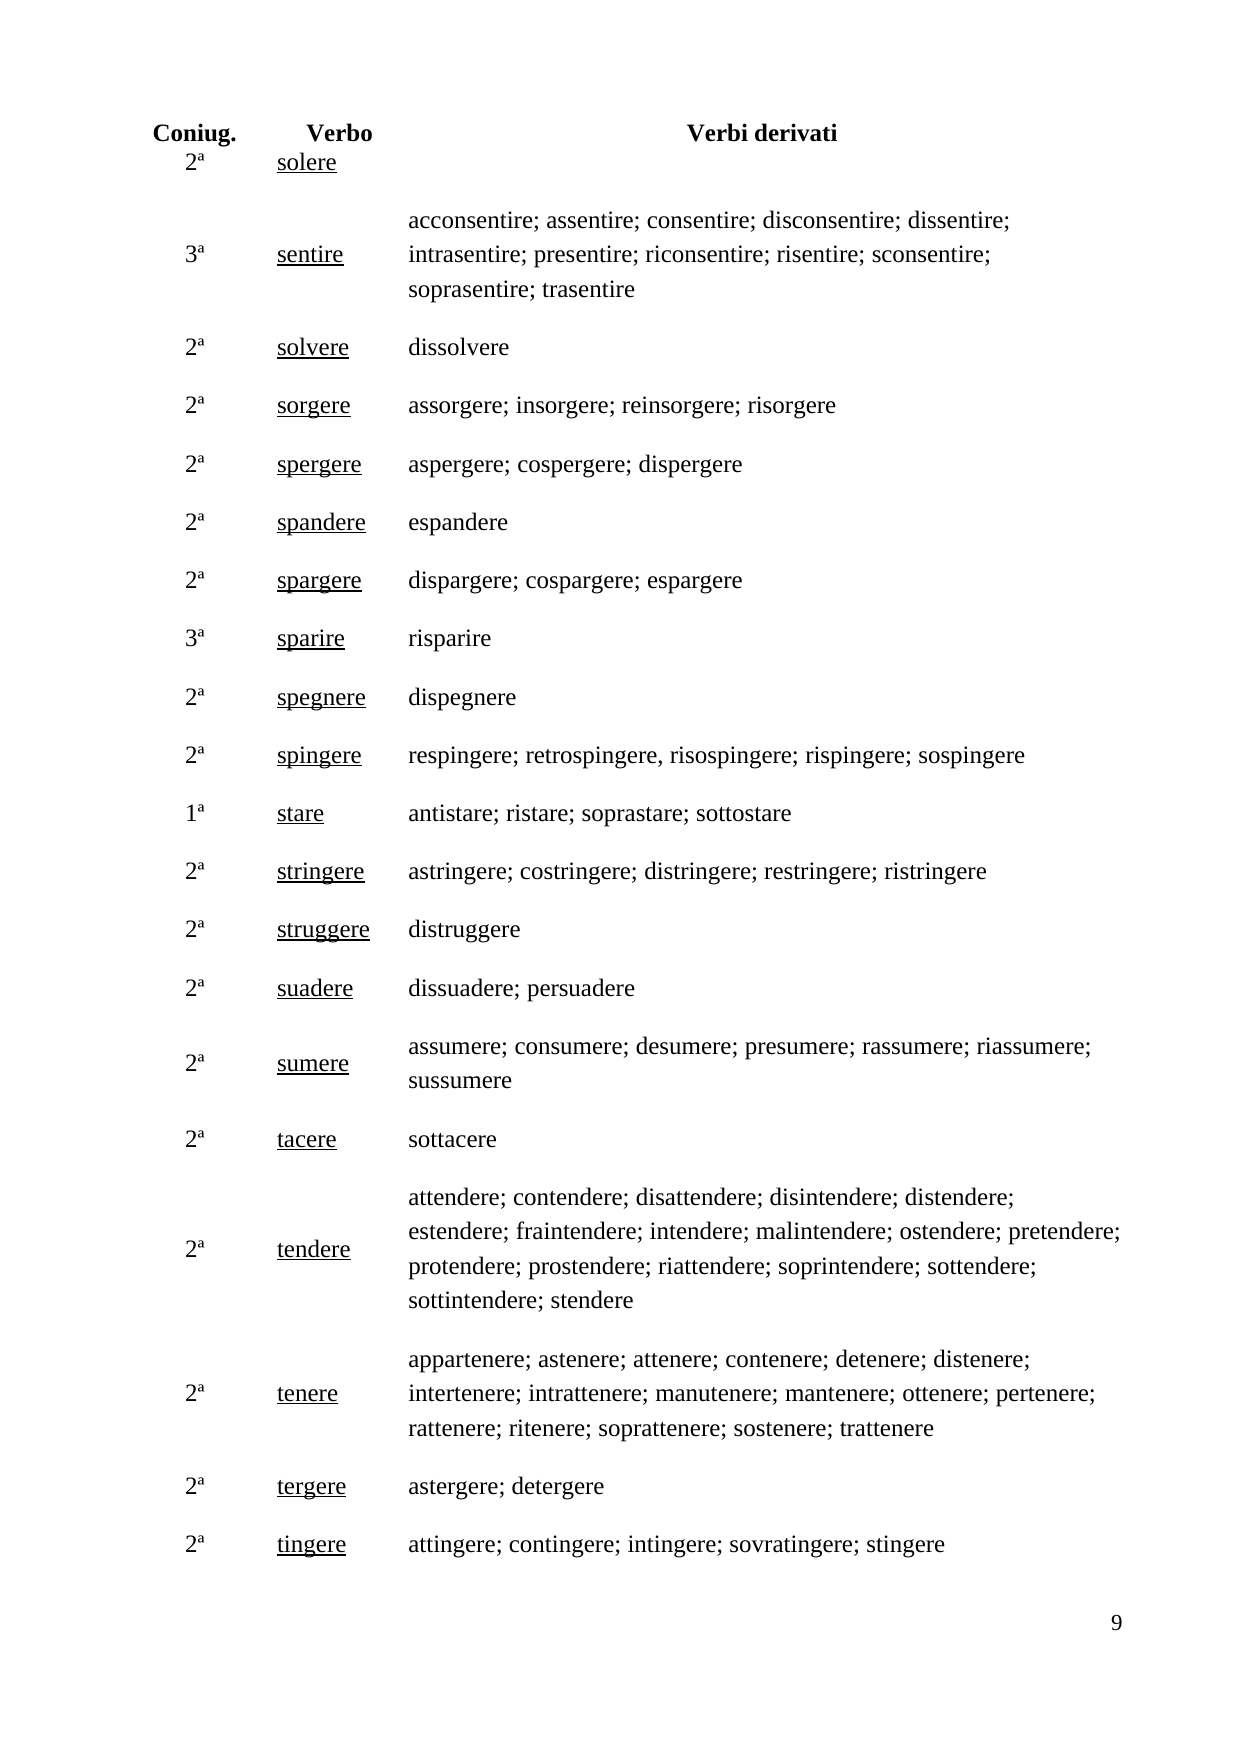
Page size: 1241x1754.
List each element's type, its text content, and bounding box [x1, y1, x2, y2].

table_cell 2ª [118, 565, 277, 623]
table_cell spingere [277, 740, 408, 798]
table_cell 2ª [118, 391, 277, 449]
table_cell dispegnere [408, 682, 1122, 740]
table_cell aspergere; cospergere; dispergere [408, 449, 1122, 507]
table_cell 2ª [118, 1344, 277, 1471]
table_cell dissuadere; persuadere [408, 973, 1122, 1031]
table_cell spandere [277, 507, 408, 565]
table_cell sorgere [277, 391, 408, 449]
table_cell 3ª [118, 624, 277, 682]
table_cell 2ª [118, 507, 277, 565]
table_cell 2ª [118, 682, 277, 740]
table_cell 2ª [118, 1124, 277, 1182]
table_cell tingere [277, 1529, 408, 1558]
table_header Verbi derivati [408, 118, 1122, 147]
table_cell struggere [277, 915, 408, 973]
table_cell spargere [277, 565, 408, 623]
table_cell 2ª [118, 973, 277, 1031]
table_cell appartenere; astenere; attenere; contenere; detenere; distenere; intertenere; intrattenere; manutenere; mantenere; ottenere; pertenere; rattenere; ritenere; soprattenere; sostenere; trattenere [408, 1344, 1122, 1471]
table_cell spergere [277, 449, 408, 507]
table_cell 2ª [118, 915, 277, 973]
table_cell stare [277, 798, 408, 856]
table_cell 2ª [118, 449, 277, 507]
table_cell respingere; retrospingere, risospingere; rispingere; sospingere [408, 740, 1122, 798]
table_cell 2ª [118, 147, 277, 205]
table_cell [408, 147, 1122, 205]
table_cell astringere; costringere; distringere; restringere; ristringere [408, 856, 1122, 914]
table_cell assorgere; insorgere; reinsorgere; risorgere [408, 391, 1122, 449]
table_cell espandere [408, 507, 1122, 565]
table_cell spegnere [277, 682, 408, 740]
table_cell tacere [277, 1124, 408, 1182]
table_cell dispargere; cospargere; espargere [408, 565, 1122, 623]
table_cell attingere; contingere; intingere; sovratingere; stingere [408, 1529, 1122, 1558]
table_cell 1ª [118, 798, 277, 856]
table_cell distruggere [408, 915, 1122, 973]
table_cell antistare; ristare; soprastare; sottostare [408, 798, 1122, 856]
table_cell astergere; detergere [408, 1471, 1122, 1529]
table_cell tergere [277, 1471, 408, 1529]
table_cell 2ª [118, 1182, 277, 1344]
table_cell suadere [277, 973, 408, 1031]
table_cell sottacere [408, 1124, 1122, 1182]
table_cell sumere [277, 1031, 408, 1124]
table_cell dissolvere [408, 332, 1122, 391]
table_cell acconsentire; assentire; consentire; disconsentire; dissentire; intrasentire; presentire; riconsentire; risentire; sconsentire; soprasentire; trasentire [408, 205, 1122, 332]
table_cell 2ª [118, 856, 277, 914]
table_cell 2ª [118, 332, 277, 391]
table_header Coniug. [118, 118, 277, 147]
table_cell stringere [277, 856, 408, 914]
table_cell 2ª [118, 1031, 277, 1124]
table_cell tenere [277, 1344, 408, 1471]
table_cell attendere; contendere; disattendere; disintendere; distendere; estendere; fraintendere; intendere; malintendere; ostendere; pretendere; protendere; prostendere; riattendere; soprintendere; sottendere; sottintendere; stendere [408, 1182, 1122, 1344]
table_cell 2ª [118, 1529, 277, 1558]
table_cell sentire [277, 205, 408, 332]
table_cell tendere [277, 1182, 408, 1344]
table_cell sparire [277, 624, 408, 682]
table_cell assumere; consumere; desumere; presumere; rassumere; riassumere; sussumere [408, 1031, 1122, 1124]
table_cell risparire [408, 624, 1122, 682]
table_cell 2ª [118, 1471, 277, 1529]
table_cell 2ª [118, 740, 277, 798]
table_cell solvere [277, 332, 408, 391]
table_cell 3ª [118, 205, 277, 332]
table_cell solere [277, 147, 408, 205]
table_header Verbo [277, 118, 408, 147]
